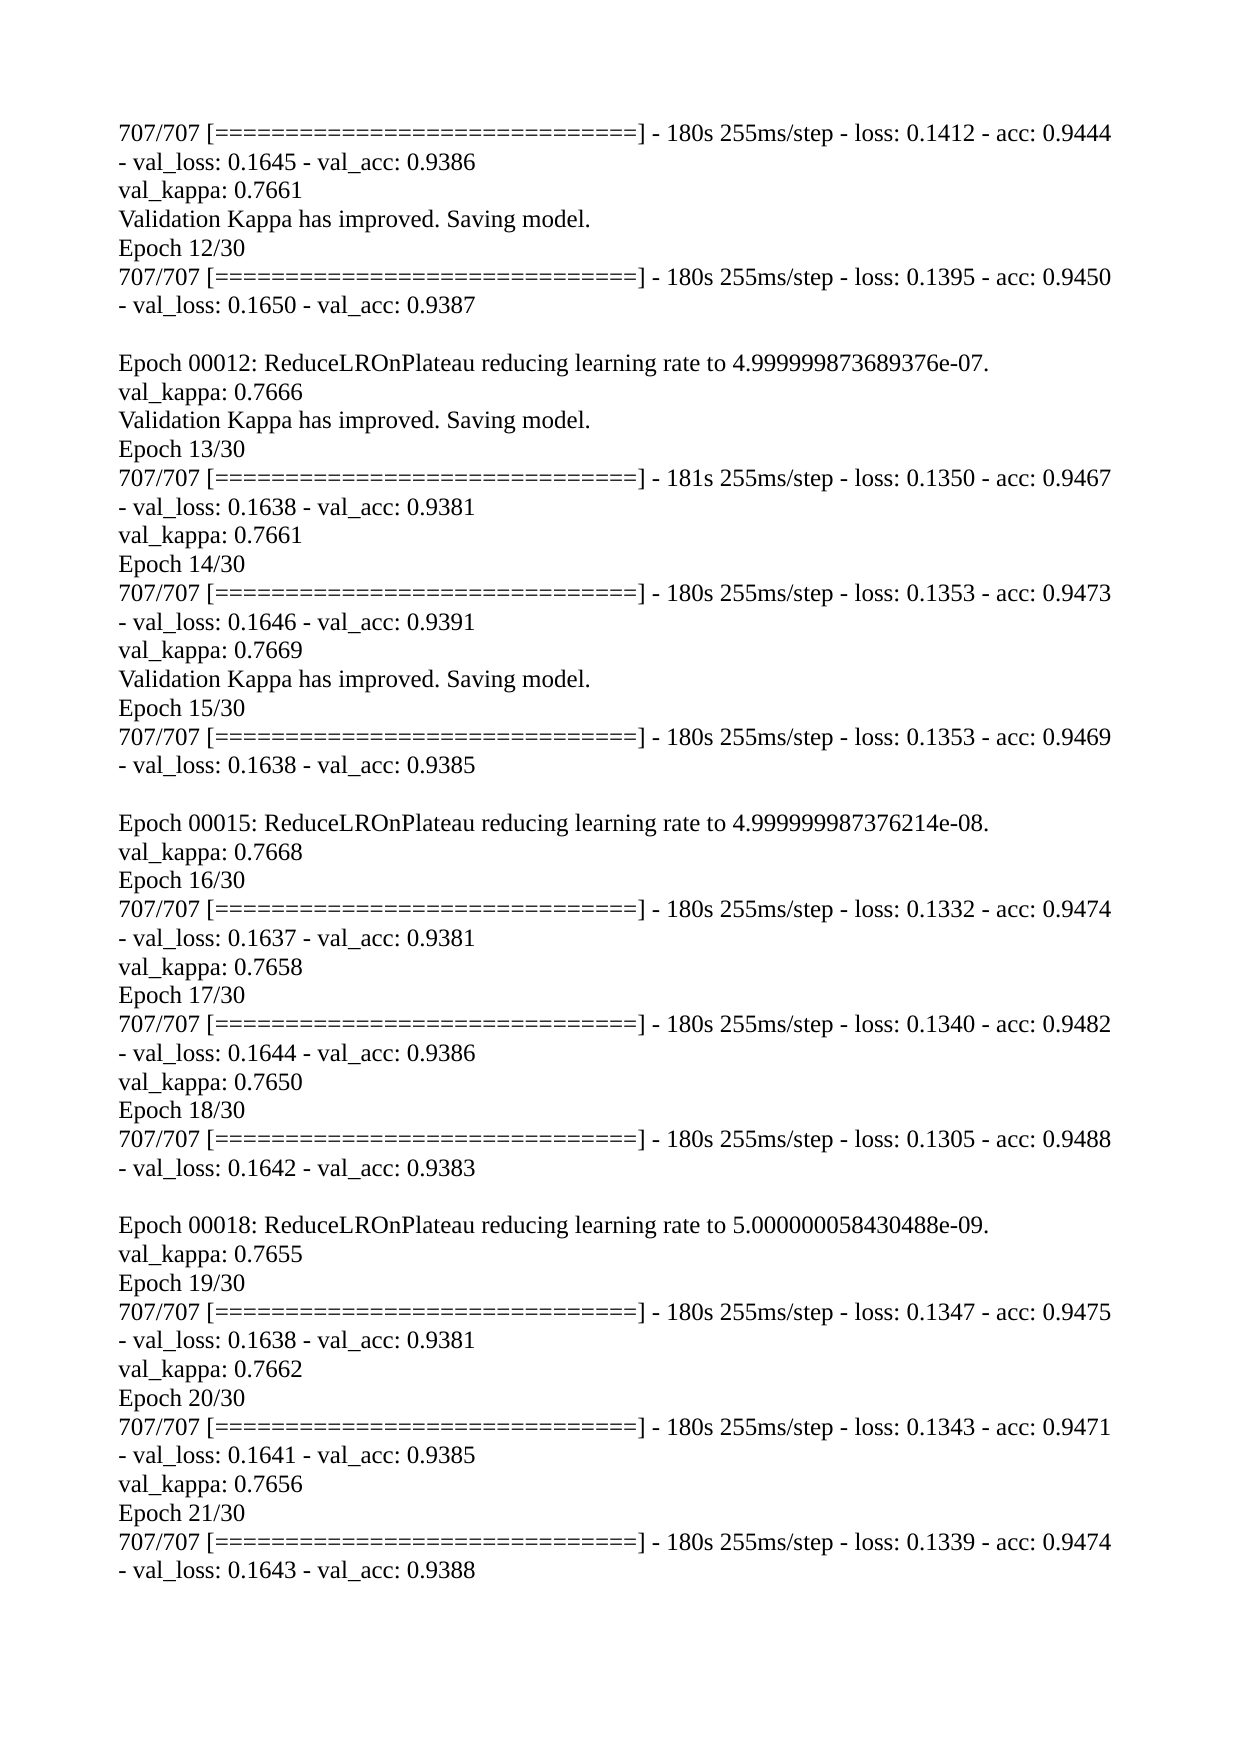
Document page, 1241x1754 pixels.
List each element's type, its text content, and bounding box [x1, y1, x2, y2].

text 707/707 [==============================] - 180s 255ms/step - loss: 0.1412 - acc: 0.9444 - val_loss: 0.1645 - val_acc: 0.9386 [118, 118, 1122, 176]
text Validation Kappa has improved. Saving model. [118, 204, 1122, 233]
text Epoch 19/30 [118, 1268, 1122, 1297]
text 707/707 [==============================] - 180s 255ms/step - loss: 0.1343 - acc: 0.9471 - val_loss: 0.1641 - val_acc: 0.9385 [118, 1412, 1122, 1469]
text Epoch 18/30 [118, 1096, 1122, 1124]
text Epoch 20/30 [118, 1383, 1122, 1412]
text Validation Kappa has improved. Saving model. [118, 406, 1122, 434]
text val_kappa: 0.7668 [118, 837, 1122, 866]
text val_kappa: 0.7658 [118, 952, 1122, 981]
text 707/707 [==============================] - 180s 255ms/step - loss: 0.1340 - acc: 0.9482 - val_loss: 0.1644 - val_acc: 0.9386 [118, 1009, 1122, 1067]
text 707/707 [==============================] - 180s 255ms/step - loss: 0.1305 - acc: 0.9488 - val_loss: 0.1642 - val_acc: 0.9383 [118, 1124, 1122, 1182]
text 707/707 [==============================] - 180s 255ms/step - loss: 0.1353 - acc: 0.9469 - val_loss: 0.1638 - val_acc: 0.9385 [118, 722, 1122, 779]
text val_kappa: 0.7661 [118, 521, 1122, 549]
text Epoch 00012: ReduceLROnPlateau reducing learning rate to 4.999999873689376e-07. [118, 348, 1122, 377]
text Validation Kappa has improved. Saving model. [118, 664, 1122, 693]
text Epoch 21/30 [118, 1498, 1122, 1527]
text val_kappa: 0.7662 [118, 1354, 1122, 1383]
text val_kappa: 0.7655 [118, 1239, 1122, 1268]
text Epoch 13/30 [118, 434, 1122, 463]
text 707/707 [==============================] - 180s 255ms/step - loss: 0.1332 - acc: 0.9474 - val_loss: 0.1637 - val_acc: 0.9381 [118, 894, 1122, 952]
text 707/707 [==============================] - 180s 255ms/step - loss: 0.1347 - acc: 0.9475 - val_loss: 0.1638 - val_acc: 0.9381 [118, 1297, 1122, 1354]
text Epoch 12/30 [118, 233, 1122, 262]
text 707/707 [==============================] - 180s 255ms/step - loss: 0.1395 - acc: 0.9450 - val_loss: 0.1650 - val_acc: 0.9387 [118, 262, 1122, 319]
text Epoch 00018: ReduceLROnPlateau reducing learning rate to 5.000000058430488e-09. [118, 1211, 1122, 1239]
text val_kappa: 0.7650 [118, 1067, 1122, 1096]
text val_kappa: 0.7661 [118, 176, 1122, 204]
text Epoch 00015: ReduceLROnPlateau reducing learning rate to 4.999999987376214e-08. [118, 808, 1122, 837]
text Epoch 16/30 [118, 866, 1122, 894]
text val_kappa: 0.7656 [118, 1469, 1122, 1498]
text val_kappa: 0.7669 [118, 636, 1122, 664]
text 707/707 [==============================] - 180s 255ms/step - loss: 0.1353 - acc: 0.9473 - val_loss: 0.1646 - val_acc: 0.9391 [118, 578, 1122, 636]
text Epoch 17/30 [118, 981, 1122, 1009]
text 707/707 [==============================] - 180s 255ms/step - loss: 0.1339 - acc: 0.9474 - val_loss: 0.1643 - val_acc: 0.9388 [118, 1527, 1122, 1584]
text Epoch 15/30 [118, 693, 1122, 722]
text val_kappa: 0.7666 [118, 377, 1122, 406]
text Epoch 14/30 [118, 549, 1122, 578]
text 707/707 [==============================] - 181s 255ms/step - loss: 0.1350 - acc: 0.9467 - val_loss: 0.1638 - val_acc: 0.9381 [118, 463, 1122, 521]
